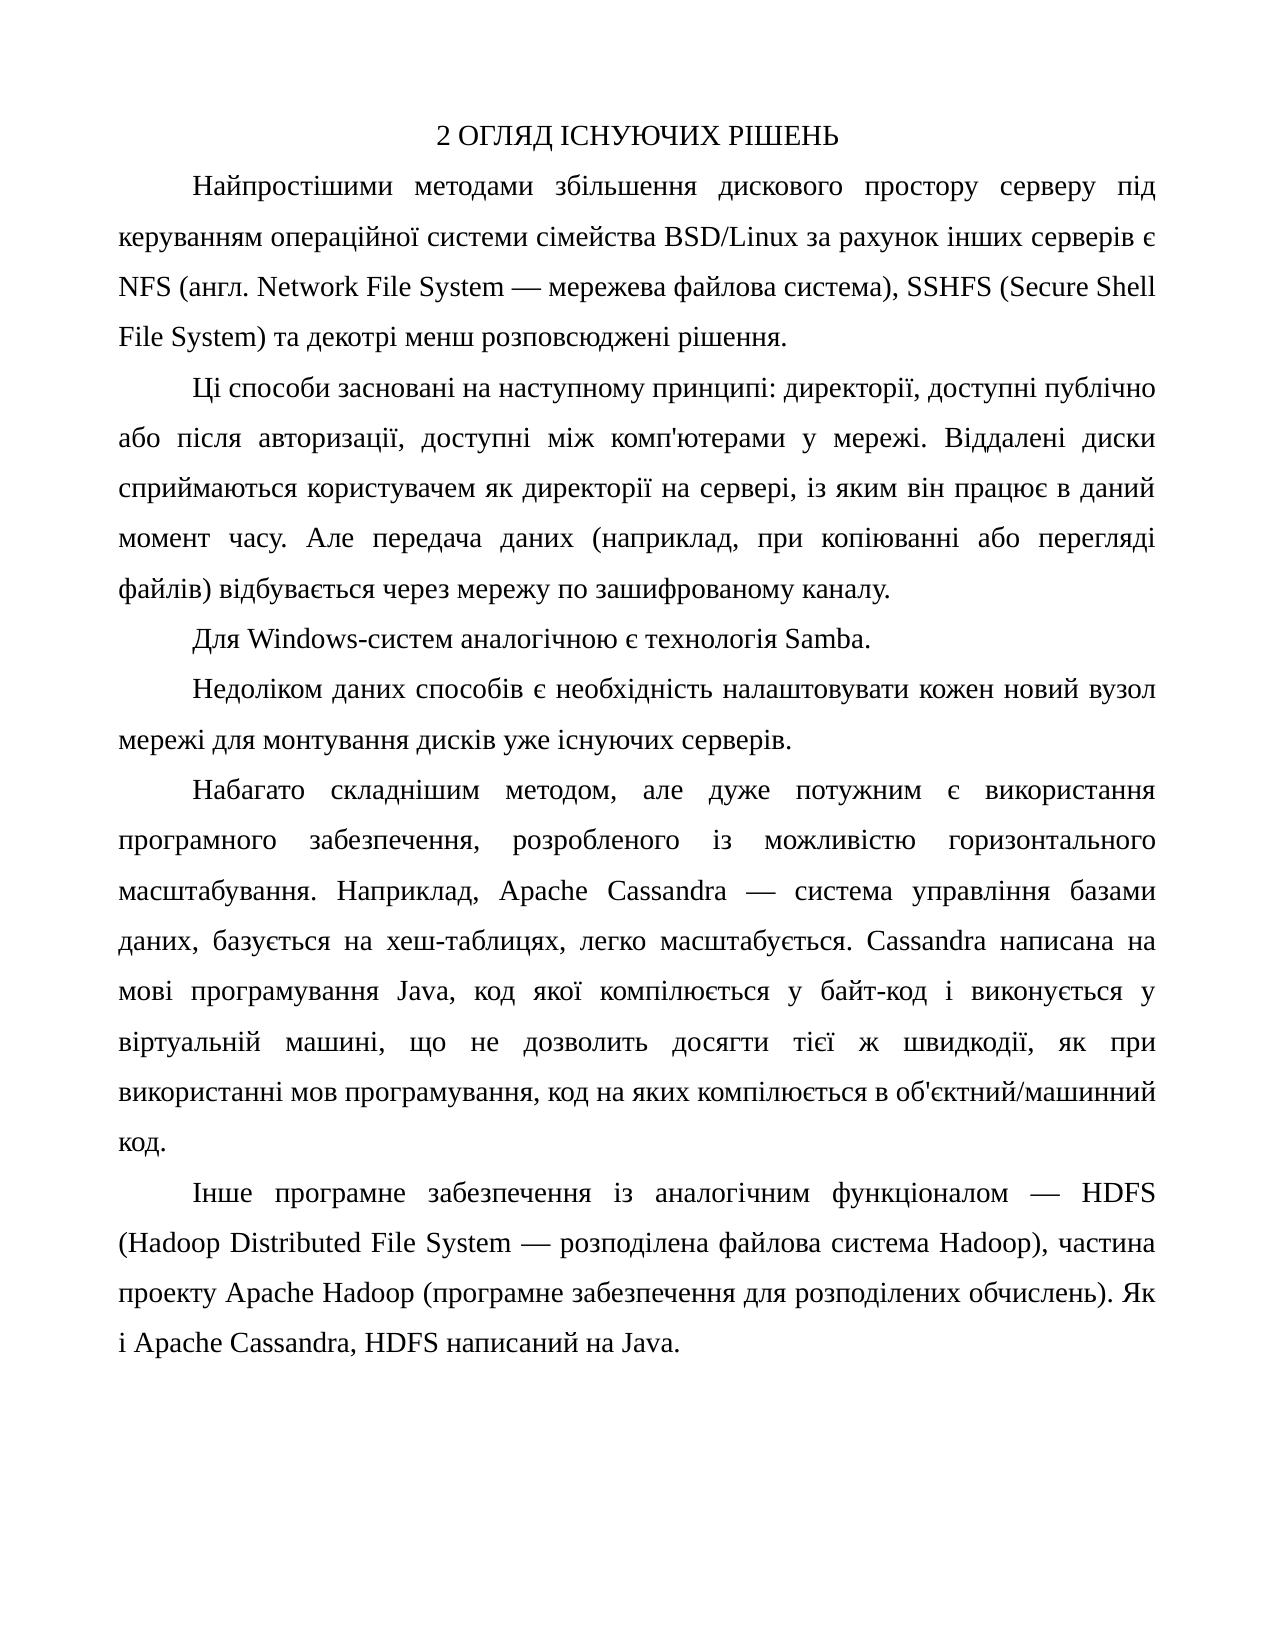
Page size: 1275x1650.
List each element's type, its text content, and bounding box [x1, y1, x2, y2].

text Набагато складнішим методом, але дуже потужним є використання програмного забезпечення, розробленого із можливістю горизонтального масштабування. Наприклад, Apache Cassandra — система управління базами даних, базується на хеш-таблицях, легко масштабується. Cassandra написана на мові програмування Java, код якої компілюється у байт-код і виконується у віртуальній машині, що не дозволить досягти тієї ж швидкодії, як при використанні мов програмування, код на яких компілюється в об'єктний/машинний код. [118, 772, 1157, 1158]
text 2 ОГЛЯД ІСНУЮЧИХ РІШЕНЬ [118, 118, 1157, 152]
text Ці способи засновані на наступному принципі: директорії, доступні публічно або після авторизації, доступні між комп'ютерами у мережі. Віддалені диски сприймаються користувачем як директорії на сервері, із яким він працює в даний момент часу. Але передача даних (наприклад, при копіюванні або перегляді файлів) відбувається через мережу по зашифрованому каналу. [118, 370, 1157, 604]
text Найпростішими методами збільшення дискового простору серверу під керуванням операційної системи сімейства BSD/Linux за рахунок інших серверів є NFS (англ. Network File System — мережева файлова система), SSHFS (Secure Shell File System) та декотрі менш розповсюджені рішення. [118, 168, 1157, 353]
text Для Windows-систем аналогічною є технологія Samba. [118, 621, 1157, 655]
text Інше програмне забезпечення із аналогічним функціоналом — HDFS (Hadoop Distributed File System — розподілена файлова система Hadoop), частина проекту Apache Hadoop (програмне забезпечення для розподілених обчислень). Як і Apache Cassandra, HDFS написаний на Java. [118, 1175, 1157, 1359]
text Недоліком даних способів є необхідність налаштовувати кожен новий вузол мережі для монтування дисків уже існуючих серверів. [118, 672, 1157, 755]
